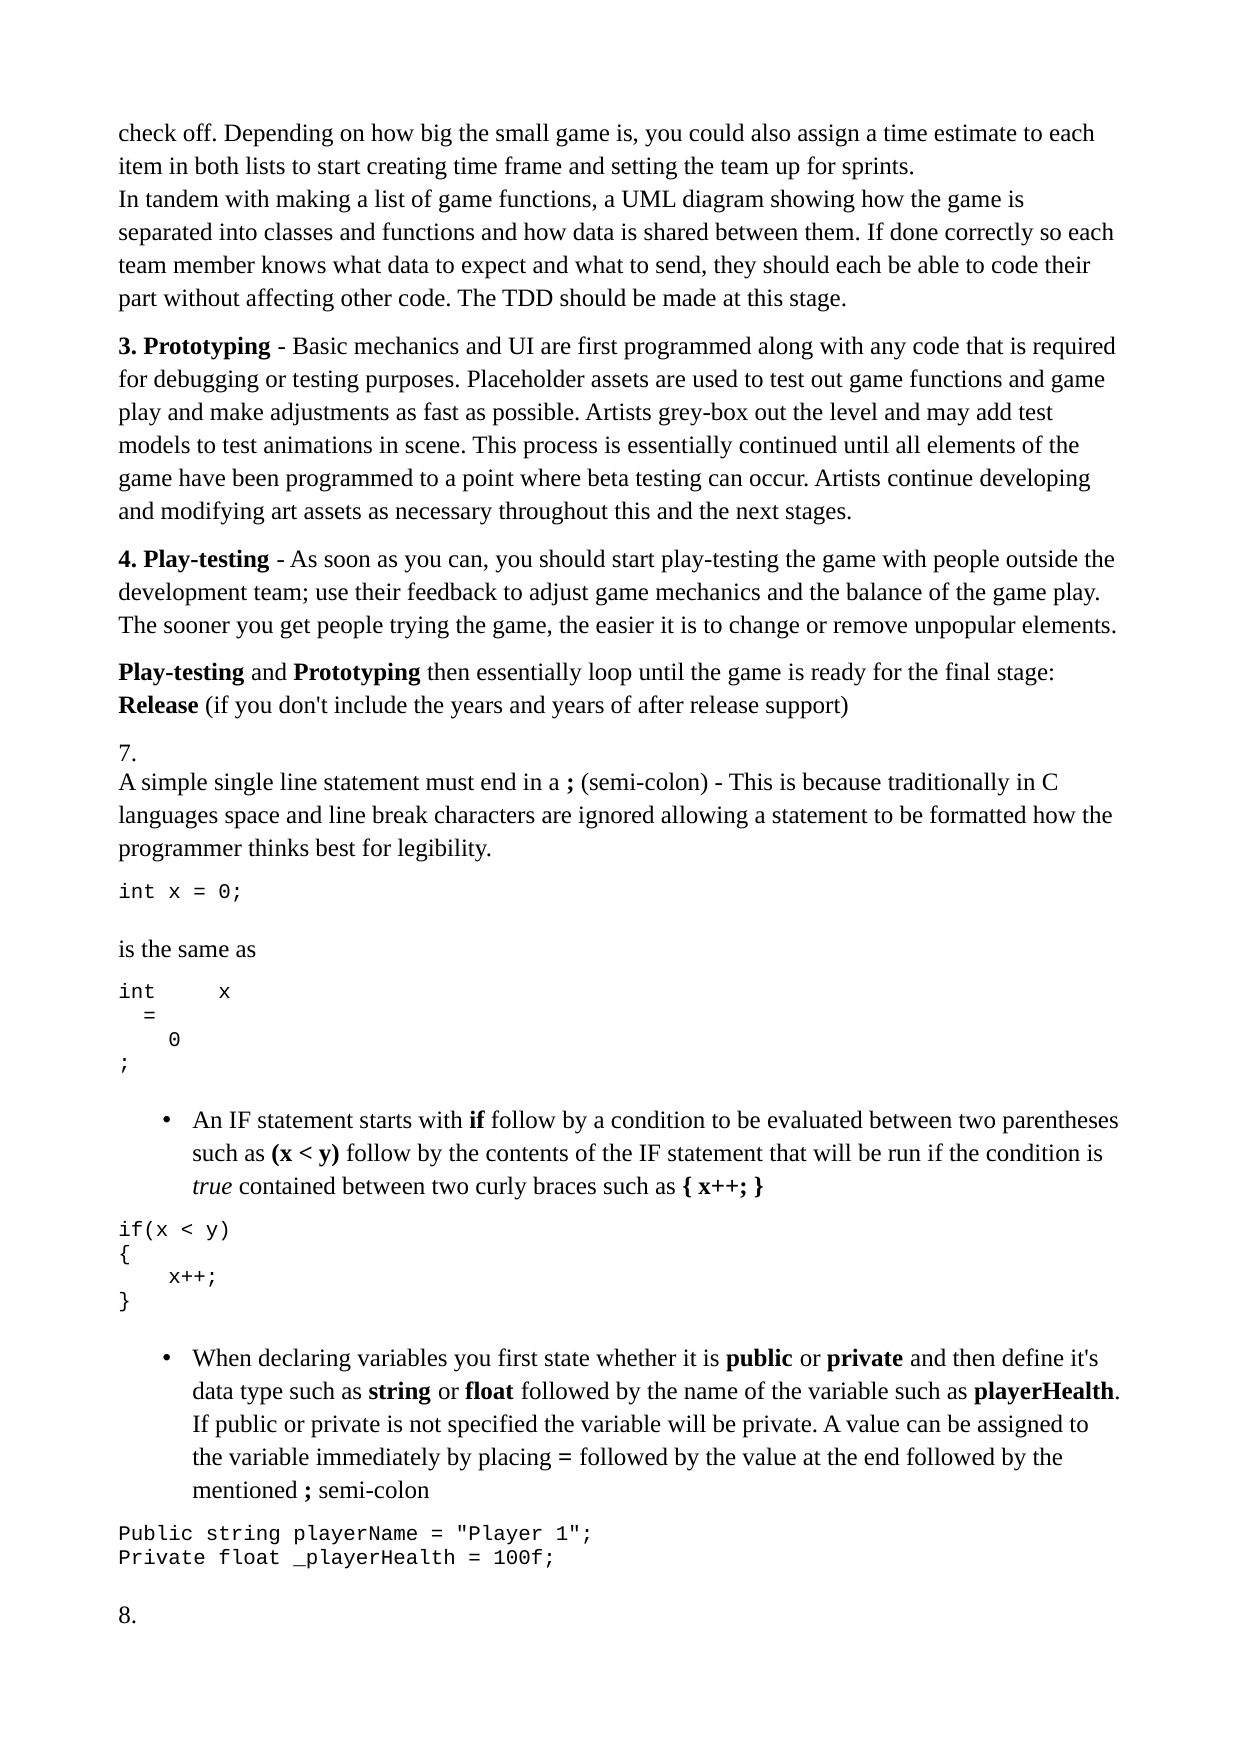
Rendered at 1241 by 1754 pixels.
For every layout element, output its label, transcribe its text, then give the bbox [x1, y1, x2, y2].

list ﻿When declaring variables you first state whether it is ﻿public﻿ or ﻿private﻿ and then define it's data type such as ﻿string﻿ or ﻿float﻿ followed by the name of the variable such as playerHealth﻿. If public or private is not specified the variable will be private. A value can be assigned to the variable immediately by placing ﻿=﻿ followed by the value at the end followed by the mentioned ﻿; semi-colon [162, 1343, 1122, 1504]
text = [118, 1005, 1122, 1029]
text ﻿4. Play-testing﻿ - As soon as you can, you should start play-testing the game with people outside the development team; use their feedback to adjust game mechanics and the balance of the game play. The sooner you get people trying the game, the easier it is to change or remove unpopular elements. [118, 544, 1122, 638]
text int x [118, 981, 1122, 1005]
text Private float _playerHealth = 100f; [118, 1547, 1122, 1571]
text Public string playerName = "Player 1"; [118, 1523, 1122, 1547]
text 0 [118, 1029, 1122, 1052]
text { [118, 1243, 1122, 1266]
text } [118, 1290, 1122, 1314]
text int x = 0; [118, 881, 1122, 904]
text A simple single line statement must end in a ﻿; ﻿(semi-colon) - This is because traditionally in C languages space and line break characters are ignored allowing a statement to be formatted how the programmer thinks best for legibility. [118, 767, 1122, 862]
text x++; [118, 1266, 1122, 1290]
text is the same as [118, 934, 1122, 962]
text 7. [118, 738, 1122, 767]
text 8. [118, 1600, 1122, 1629]
list An IF statement starts with if follow by a condition to be evaluated between two parentheses such as (x < y) follow by the contents of the IF statement that will be run if the condition is true contained between two curly braces such as { x++; } [162, 1105, 1122, 1200]
text Play-testing and Prototyping then essentially loop until the game is ready for the final stage: ﻿Release ﻿(if you don't include the years and years of after release support) [118, 657, 1122, 719]
text ; [118, 1052, 1122, 1076]
text check off. Depending on how big the small game is, you could also assign a time estimate to each item in both lists to start creating time frame and setting the team up for sprints. In tandem with making a list of game functions, a UML diagram showing how the game is separated into classes and functions and how data is shared between them. If done correctly so each team member knows what data to expect and what to send, they should each be able to code their part without affecting other code. The TDD should be made at this stage. [118, 118, 1122, 312]
text ﻿3. Prototyping﻿ - Basic mechanics and UI are first programmed along with any code that is required for debugging or testing purposes. Placeholder assets are used to test out game functions and game play and make adjustments as fast as possible. Artists grey-box out the level and may add test models to test animations in scene. This process is essentially continued until all elements of the game have been programmed to a point where beta testing can occur. Artists continue developing and modifying art assets as necessary throughout this and the next stages. [118, 331, 1122, 525]
text if(x < y) [118, 1219, 1122, 1243]
